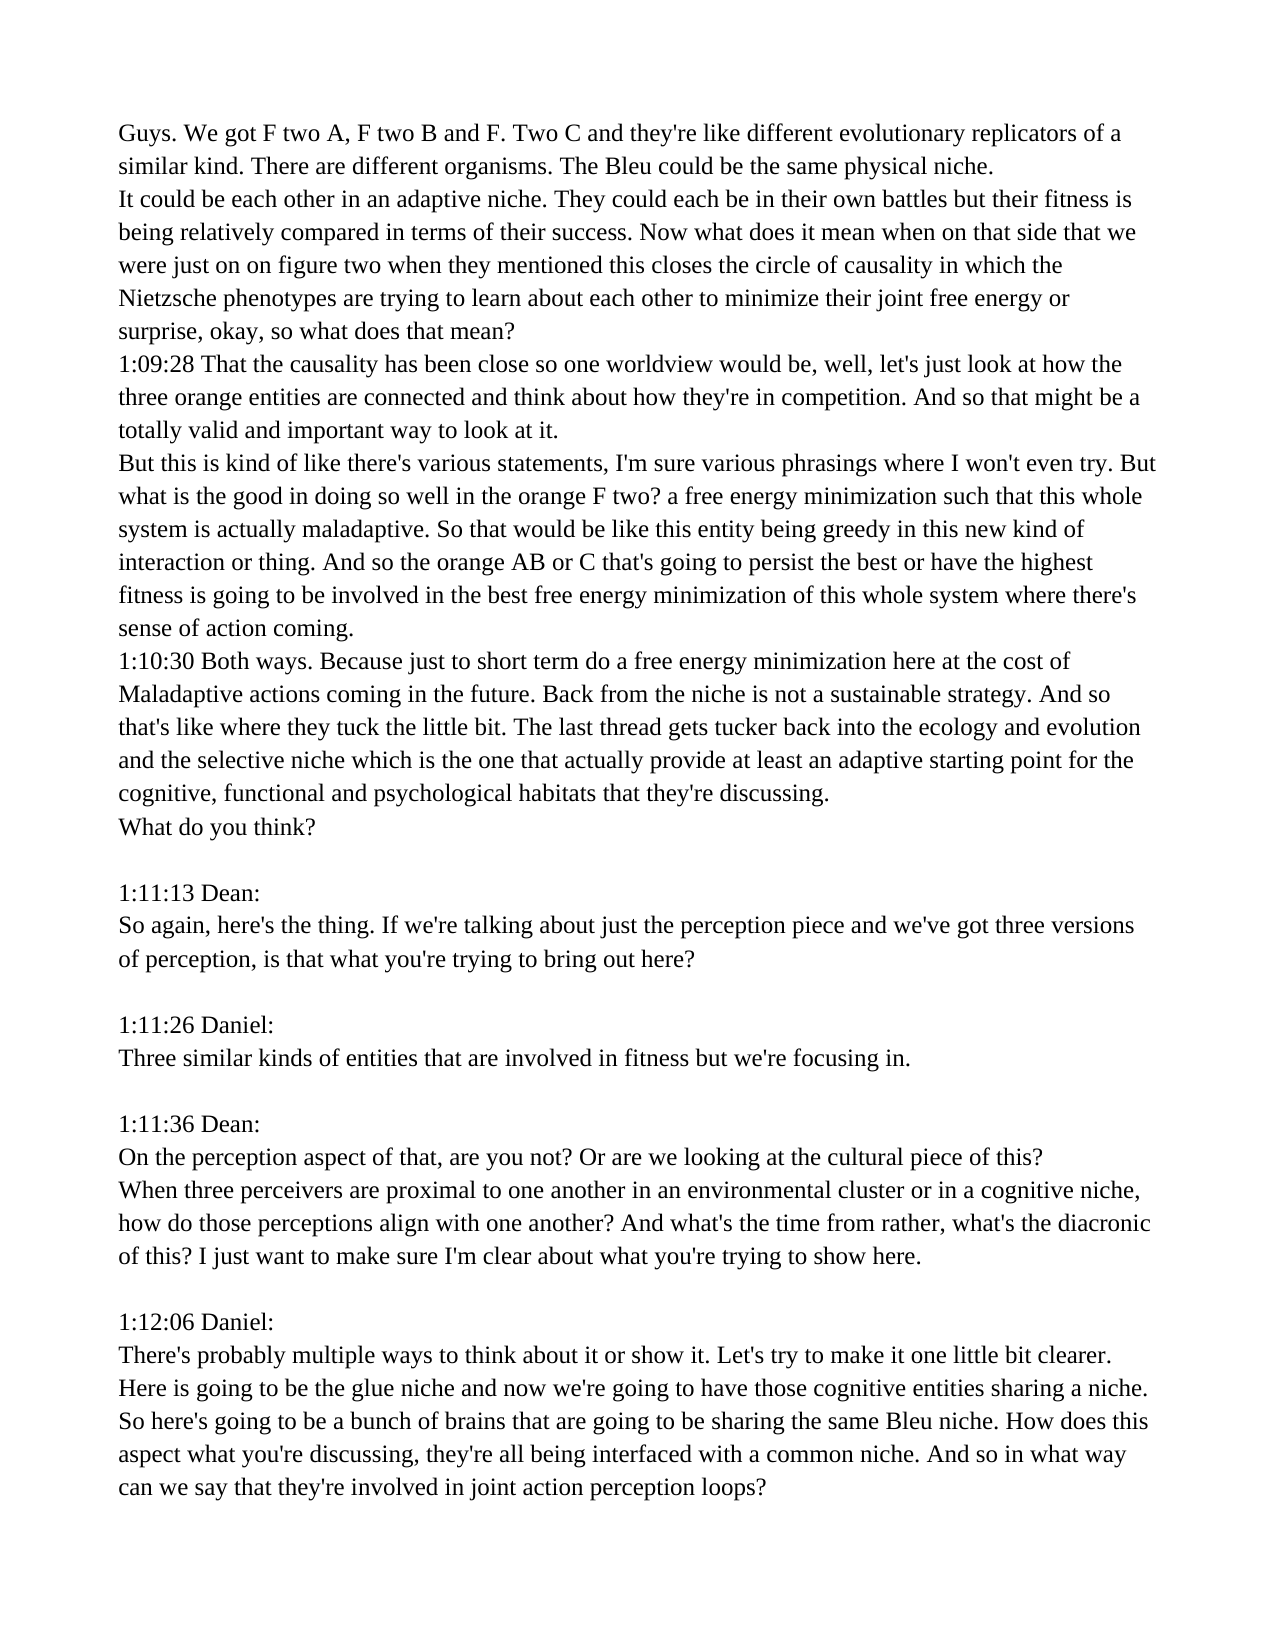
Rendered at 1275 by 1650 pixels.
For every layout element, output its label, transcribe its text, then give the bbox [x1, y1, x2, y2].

text There's probably multiple ways to think about it or show it. Let's try to make it one little bit clearer. [118, 1340, 1157, 1369]
text 1:10:30 Both ways. Because just to short term do a free energy minimization here at the cost of Maladaptive actions coming in the future. Back from the niche is not a sustainable strategy. And so that's like where they tuck the little bit. The last thread gets tucker back into the ecology and evolution and the selective niche which is the one that actually provide at least an adaptive starting point for the cognitive, functional and psychological habitats that they're discussing. [118, 646, 1157, 807]
text 1:12:06 Daniel: [118, 1307, 1157, 1336]
text When three perceivers are proximal to one another in an environmental cluster or in a cognitive niche, how do those perceptions align with one another? And what's the time from rather, what's the diacronic of this? I just want to make sure I'm clear about what you're trying to show here. [118, 1175, 1157, 1269]
text Three similar kinds of entities that are involved in fitness but we're focusing in. [118, 1043, 1157, 1071]
text What do you think? [118, 812, 1157, 840]
text 1:11:36 Dean: [118, 1109, 1157, 1137]
text It could be each other in an adaptive niche. They could each be in their own battles but their fitness is being relatively compared in terms of their success. Now what does it mean when on that side that we were just on on figure two when they mentioned this closes the circle of causality in which the Nietzsche phenotypes are trying to learn about each other to minimize their joint free energy or surprise, okay, so what does that mean? [118, 184, 1157, 345]
text On the perception aspect of that, are you not? Or are we looking at the cultural piece of this? [118, 1142, 1157, 1171]
text 1:11:26 Daniel: [118, 1010, 1157, 1038]
text But this is kind of like there's various statements, I'm sure various phrasings where I won't even try. But what is the good in doing so well in the orange F two? a free energy minimization such that this whole system is actually maladaptive. So that would be like this entity being greedy in this new kind of interaction or thing. And so the orange AB or C that's going to persist the best or have the highest fitness is going to be involved in the best free energy minimization of this whole system where there's sense of action coming. [118, 448, 1157, 642]
text 1:11:13 Dean: [118, 878, 1157, 906]
text 1:09:28 That the causality has been close so one worldview would be, well, let's just look at how the three orange entities are connected and think about how they're in competition. And so that might be a totally valid and important way to look at it. [118, 349, 1157, 444]
text Here is going to be the glue niche and now we're going to have those cognitive entities sharing a niche. So here's going to be a bunch of brains that are going to be sharing the same Bleu niche. How does this aspect what you're discussing, they're all being interfaced with a common niche. And so in what way can we say that they're involved in joint action perception loops? [118, 1373, 1157, 1501]
text So again, here's the thing. If we're talking about just the perception piece and we've got three versions of perception, is that what you're trying to bring out here? [118, 911, 1157, 972]
text Guys. We got F two A, F two B and F. Two C and they're like different evolutionary replicators of a similar kind. There are different organisms. The Bleu could be the same physical niche. [118, 118, 1157, 180]
